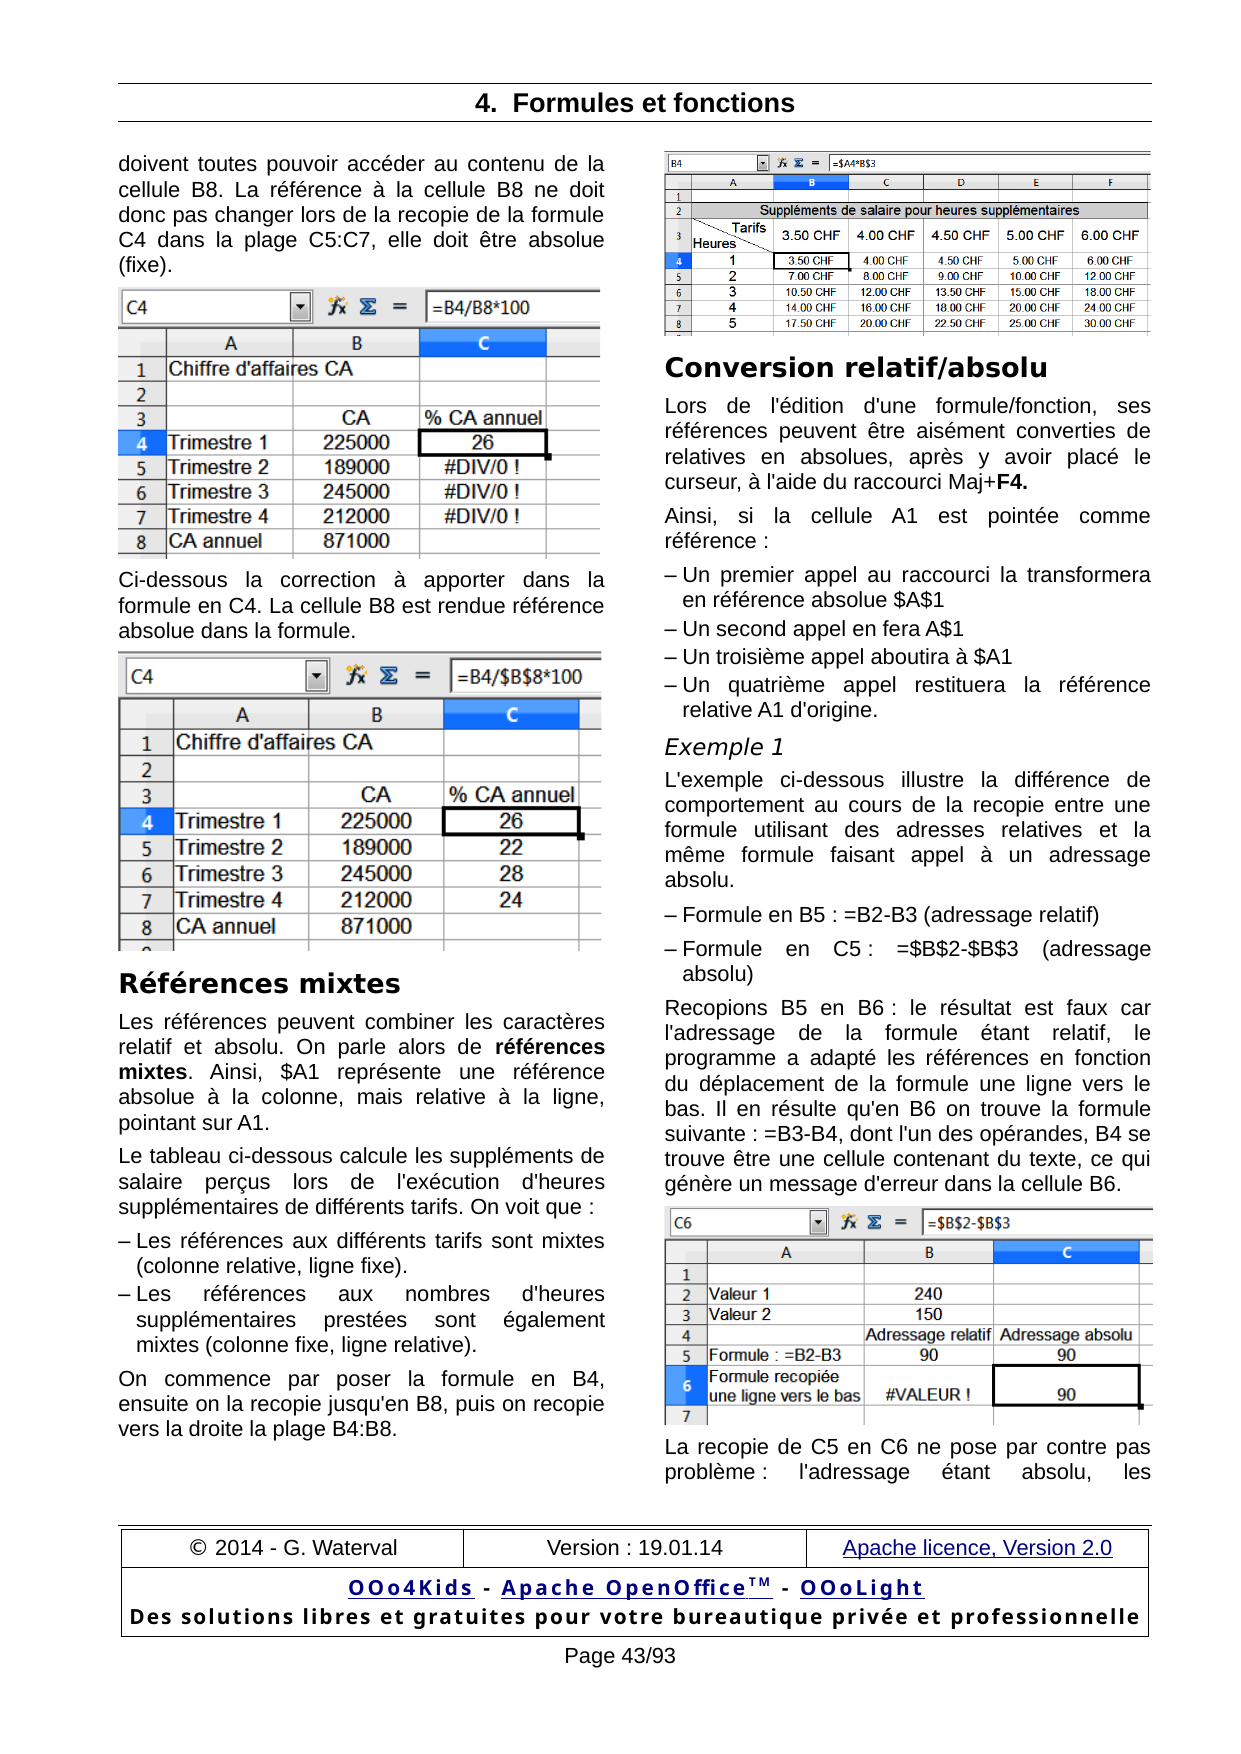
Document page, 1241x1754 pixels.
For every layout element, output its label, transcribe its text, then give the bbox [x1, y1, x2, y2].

text Ci-dessous la correction à apporter dans la formule en C4. La cellule B8 est rendue référence absolue dans la formule. [118, 567, 605, 643]
list On commence par poser la formule en B4, ensuite on la recopie jusqu'en B8, puis on recopie vers la droite la plage B4:B8. [118, 1366, 605, 1441]
list Formule en B5 : =B2-B3 (adressage relatif) [664, 901, 1152, 927]
text Le tableau ci-dessous calcule les suppléments de salaire perçus lors de l'exécution d'heures supplémentaires de différents tarifs. On voit que : [118, 1143, 605, 1219]
subtitle Conversion relatif/absolu [664, 353, 1152, 384]
text Lors de l'édition d'une formule/fonction, ses références peuvent être aisément converties de relatives en absolues, après y avoir placé le curseur, à l'aide du raccourci Maj+F4. [664, 393, 1152, 494]
list Un troisième appel aboutira à $A1 [664, 644, 1152, 669]
list Un quatrième appel restituera la référence relative A1 d'origine. [664, 672, 1152, 722]
list Formule en C5 : =$B$2-$B$3 (adressage absolu) [664, 936, 1152, 986]
subtitle Références mixtes [118, 968, 605, 1000]
text Recopions B5 en B6 : le résultat est faux car l'adressage de la formule étant relatif, le programme a adapté les références en fonction du déplacement de la formule une ligne vers le bas. Il en résulte qu'en B6 on trouve la formule suivante : =B3-B4, dont l'un des opérandes, B4 se trouve être une cellule contenant du texte, ce qui génère un message d'erreur dans la cellule B6. [664, 995, 1152, 1196]
list doivent toutes pouvoir accéder au contenu de la cellule B8. La référence à la cellule B8 ne doit donc pas changer lors de la recopie de la formule C4 dans la plage C5:C7, elle doit être absolue (fixe). [118, 151, 605, 277]
text L'exemple ci-dessous illustre la différence de comportement au cours de la recopie entre une formule utilisant des adresses relatives et la même formule faisant appel à un adressage absolu. [664, 767, 1152, 893]
subtitle Exemple 1 [664, 734, 1152, 761]
list Les références aux différents tarifs sont mixtes (colonne relative, ligne fixe). [118, 1228, 605, 1278]
list Les références aux nombres d'heures supplémentaires prestées sont également mixtes (colonne fixe, ligne relative). [118, 1281, 605, 1357]
text Les références peuvent combiner les caractères relatif et absolu. On parle alors de références mixtes. Ainsi, $A1 représente une référence absolue à la colonne, mais relative à la ligne, pointant sur A1. [118, 1008, 605, 1134]
text Ainsi, si la cellule A1 est pointée comme référence : [664, 503, 1152, 553]
list Un premier appel au raccourci la transformera en référence absolue $A$1 [664, 562, 1152, 613]
list Un second appel en fera A$1 [664, 616, 1152, 641]
text La recopie de C5 en C6 ne pose par contre pas problème : l'adressage étant absolu, les [664, 1433, 1152, 1484]
